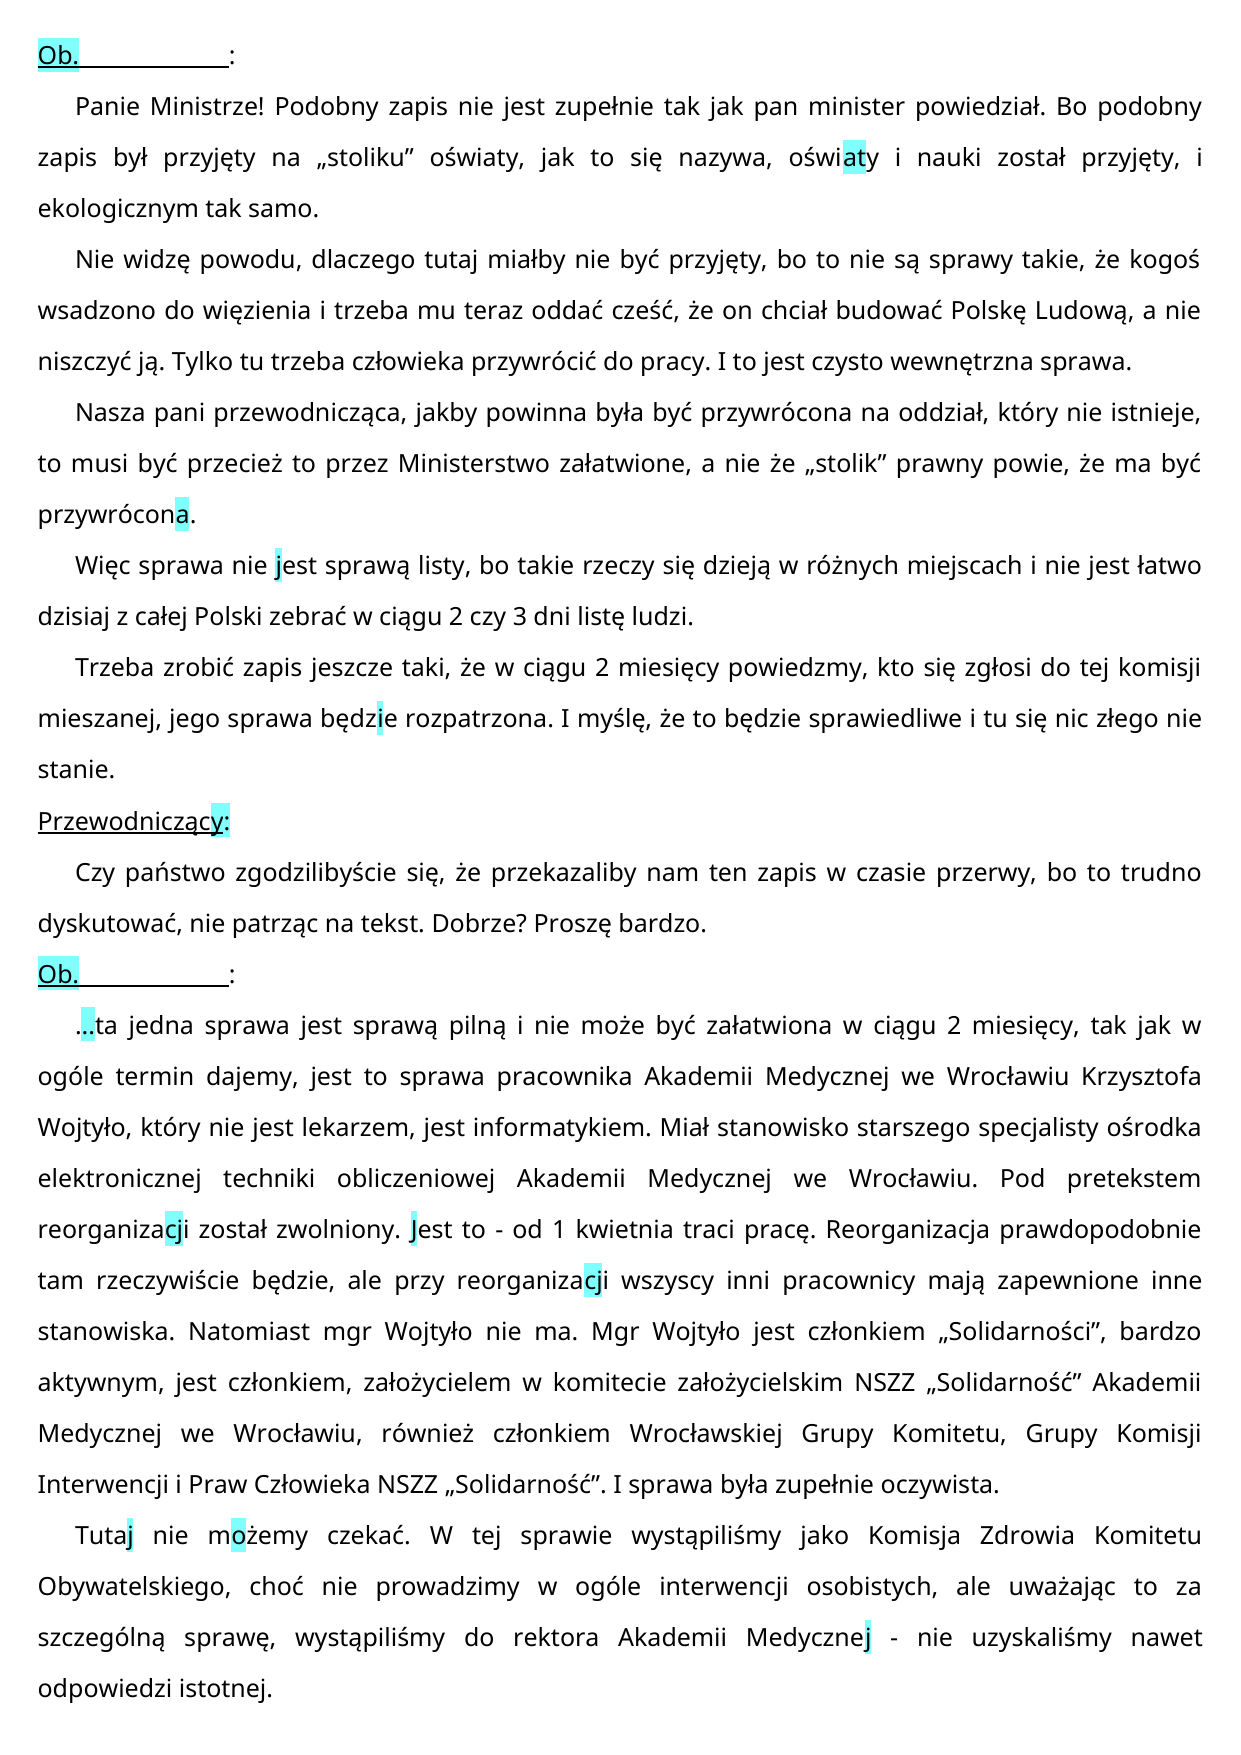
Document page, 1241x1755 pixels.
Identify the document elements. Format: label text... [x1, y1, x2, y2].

text Tutaj nie możemy czekać. W tej sprawie wystąpiliśmy jako Komisja Zdrowia Komitetu Obywatelskiego, choć nie prowadzimy w ogóle interwencji osobistych, ale uważając to za szczególną sprawę, wystąpiliśmy do rektora Akademii Medycznej - nie uzyskaliśmy nawet odpowiedzi istotnej. [37, 1518, 1203, 1705]
text Trzeba zrobić zapis jeszcze taki, że w ciągu 2 miesięcy powiedzmy, kto się zgłosi do tej komisji mieszanej, jego sprawa będzie rozpatrzona. I myślę, że to będzie sprawiedliwe i tu się nic złego nie stanie. [37, 650, 1203, 786]
text Ob. : [37, 956, 1203, 990]
text Nie widzę powodu, dlaczego tutaj miałby nie być przyjęty, bo to nie są sprawy takie, że kogoś wsadzono do więzienia i trzeba mu teraz oddać cześć, że on chciał budować Polskę Ludową, a nie niszczyć ją. Tylko tu trzeba człowieka przywrócić do pracy. I to jest czysto wewnętrzna sprawa. [37, 242, 1203, 378]
text Panie Ministrze! Podobny zapis nie jest zupełnie tak jak pan minister powiedział. Bo podobny zapis był przyjęty na „stoliku” oświaty, jak to się nazywa, oświaty i nauki został przyjęty, i ekologicznym tak samo. [37, 88, 1203, 225]
text Ob. : [37, 37, 1203, 72]
text Więc sprawa nie jest sprawą listy, bo takie rzeczy się dzieją w różnych miejscach i nie jest łatwo dzisiaj z całej Polski zebrać w ciągu 2 czy 3 dni listę ludzi. [37, 548, 1203, 633]
text Przewodniczący: [37, 803, 1203, 837]
text Nasza pani przewodnicząca, jakby powinna była być przywrócona na oddział, który nie istnieje, to musi być przecież to przez Ministerstwo załatwione, a nie że „stolik” prawny powie, że ma być przywrócona. [37, 395, 1203, 531]
text Czy państwo zgodzilibyście się, że przekazaliby nam ten zapis w czasie przerwy, bo to trudno dyskutować, nie patrząc na tekst. Dobrze? Proszę bardzo. [37, 854, 1203, 939]
text ...ta jedna sprawa jest sprawą pilną i nie może być załatwiona w ciągu 2 miesięcy, tak jak w ogóle termin dajemy, jest to sprawa pracownika Akademii Medycznej we Wrocławiu Krzysztofa Wojtyło, który nie jest lekarzem, jest informatykiem. Miał stanowisko starszego specjalisty ośrodka elektronicznej techniki obliczeniowej Akademii Medycznej we Wrocławiu. Pod pretekstem reorganizacji został zwolniony. Jest to - od 1 kwietnia traci pracę. Reorganizacja prawdopodobnie tam rzeczywiście będzie, ale przy reorganizacji wszyscy inni pracownicy mają zapewnione inne stanowiska. Natomiast mgr Wojtyło nie ma. Mgr Wojtyło jest członkiem „Solidarności”, bardzo aktywnym, jest członkiem, założycielem w komitecie założycielskim NSZZ „Solidarność” Akademii Medycznej we Wrocławiu, również członkiem Wrocławskiej Grupy Komitetu, Grupy Komisji Interwencji i Praw Człowieka NSZZ „Solidarność”. I sprawa była zupełnie oczywista. [37, 1007, 1203, 1501]
